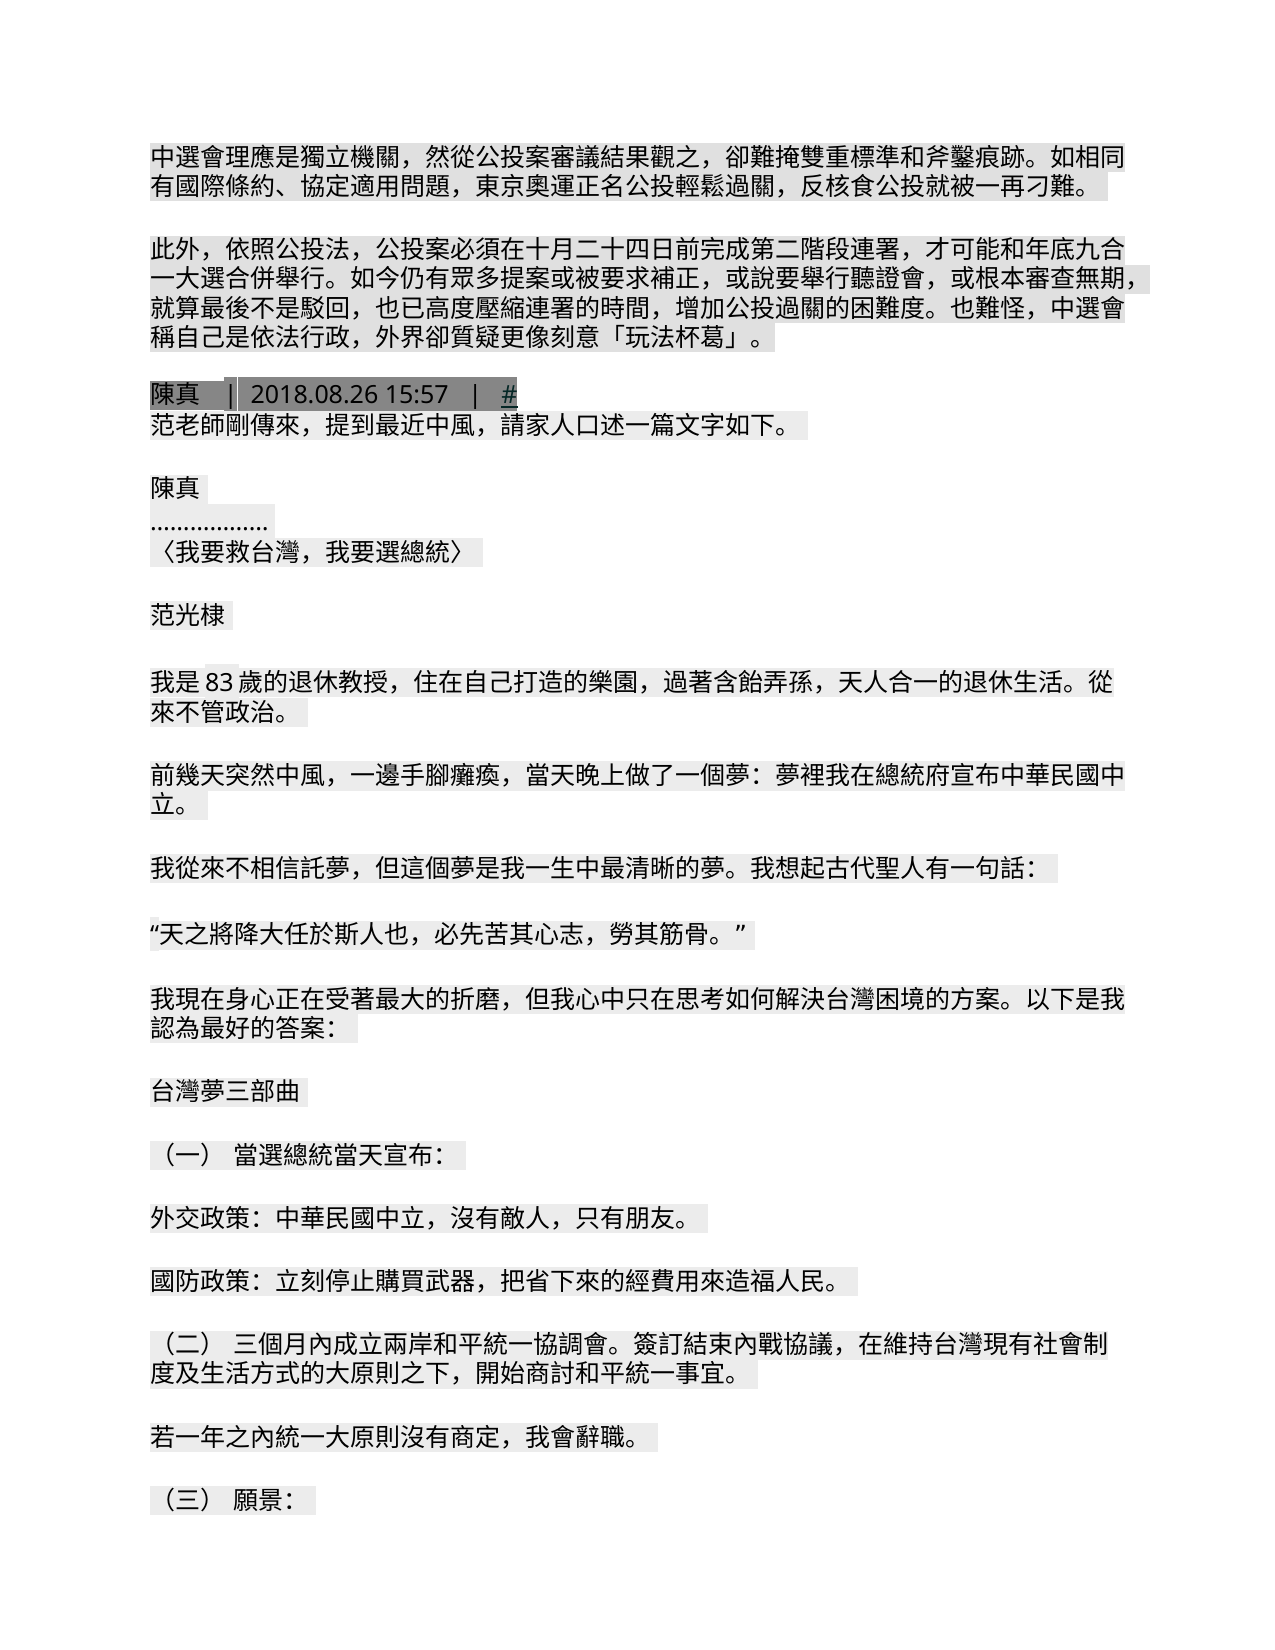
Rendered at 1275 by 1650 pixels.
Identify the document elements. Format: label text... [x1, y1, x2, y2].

text 范老師剛傳來，提到最近中風，請家人口述一篇文字如下。 陳真 ……………… 〈我要救台灣，我要選總統〉 范光棣 我是83歲的退休教授，住在自己打造的樂園，過著含飴弄孫，天人合一的退休生活。從來不管政治。 前幾天突然中風，一邊手腳癱瘓，當天晚上做了一個夢：夢裡我在總統府宣布中華民國中立。 我從來不相信託夢，但這個夢是我一生中最清晰的夢。我想起古代聖人有一句話： “天之將降大任於斯人也，必先苦其心志，勞其筋骨。” 我現在身心正在受著最大的折磨，但我心中只在思考如何解決台灣困境的方案。以下是我認為最好的答案： 台灣夢三部曲 （一） 當選總統當天宣布： 外交政策：中華民國中立，沒有敵人，只有朋友。 國防政策：立刻停止購買武器，把省下來的經費用來造福人民。 （二） 三個月內成立兩岸和平統一協調會。簽訂結束內戰協議，在維持台灣現有社會制度及生活方式的大原則之下，開始商討和平統一事宜。 若一年之內統一大原則沒有商定，我會辭職。 （三） 願景： [150, 411, 1125, 1549]
text 支持以核養綠公投(一) 陳真 2018. 08.27. 人渣黨長年以來把公投捧成神聖不可侵犯不容質疑的人權與普世民主價值，可是，一旦面臨對己不利的公投，便百般無恥地阻撓刁難。 在這島上，做為一個反核元老，我絕對當之無愧。三十幾年前，台灣第一次反核遊行抗爭，就是我和戴振耀等人不眠不休大街小巷到處宣傳所發動。兩年後(1987年)與施信民、張國龍等人歷經五次籌備會議，創立台灣環境保護聯盟，擔任核能組學術委員與執委、創立高雄分會等等。七年後(1994年)，應邀參與林義雄所成立的核四公投促進會，參與千里苦行及千人守夜等抗爭，無役不與。 對於核電，三十幾年來我有兩種基本態度：一是反核，二是公投。我雖反核(正確地說是反對台灣 "大量" 興建核電廠)，但是基本上我同意林義雄的主張，亦即重大公共議題若有爭議，應該透過公投解決。正是在這樣一種想法之下，我才參與核四公投促進會。 但林義雄及該促進會顯然已經完全忘記當初信誓旦旦的所謂 "公投作主人" 的理想，竟然以造謠抹黑、妖魔化核電及核電支持者的方式來推動反核；尤為齷齪的是，透過極其卑鄙的政治動員，把一種理應訴諸理性決策的議題，轉化成一種藉以打擊政治異己、藉以奪權的思想檢查工具及神聖道德命題，誰敢不反核，誰就是不忠不義的敵人。過去我以核四公投促進會為榮，這些年卻只感到可恥與厭惡，不擇手段，只求目的，甘為政治打手。 這四、五年來，因為反煤減碳的思考，我不再支持廢核四，畢竟如果核電一時無法取代，何必放著安全的核四新機組不用，卻反而啟用核一核二核三等陳舊機組？天底下有這種道理嗎？再說，就算反核，有可能 "馬上" 廢除核電嗎？ 我不太想進行這類爭議，畢竟正反立場總是各自會有一些道理。重要的是，這事情既然已經吵了三十幾年，理當透過公投，做一個了斷，別讓環保蟑螂與政客人渣從中繼續上下其手，謀取政治利益，卻拿大家的健康做為一種代價。 核電一旦出事，依其出事等級，後果難料。但是，依照人渣黨目前這種火力(發電)全開的幹法，無異立即性的集體自殺。 陳真 2018.08. 27. p.s.: 希望底下這個公投提案可以通過連署門檻。非常重要。 http://www.green-nuclear.vote/ 注意填寫方式，以免被刻意刁難作廢： 住所謂 "六都" 者(台北、新北、桃園、台中、台南、高雄)，請直接填寫城市名稱，勿填 "台灣省" 字樣。 =============== 冷眼集／擋公投 中選會越來越敢… 2018-06-20 聯合報 本報記者李光儀 在去年公投法修法後，中選會已無對公投提案進行實質審查的權力。不過中選會昨天一口氣駁回五個公投提案，其中有四個是藍營「孫文學校」發動、政治立場明確的公投案，但被駁回的理由卻模糊不清，只能說，中選會真的「越來越敢」。 中選會主委陳英鈐曾說，中選會判定公投案是否適法唯一的標準是「是否合憲」。其實，這句話本身就有問題。是否違憲或合憲，豈是中選會可以決定？ 退一萬步言，就算中選會真的是以「合憲與否」做為公投案是否能成案的標準。縱觀昨天遭中選會駁回的公投案，有兩案與公教年改案有關，一案是電業法非核家園，一案是促進轉型正義條例，四案都是單純的法律複決案；與憲法扞格與否根本八竿子扯不上關係。 當然，中選會所持的駁回公投案的理由是「限期補正未補正」，但先前中選會只是用抽象性的「公投主文未具客觀中立性」為由要求補正，提案人縱想修改主文，恐也無所適從。 中選會理應是獨立機關，然從公投案審議結果觀之，卻難掩雙重標準和斧鑿痕跡。如相同有國際條約、協定適用問題，東京奧運正名公投輕鬆過關，反核食公投就被一再刁難。 此外，依照公投法，公投案必須在十月二十四日前完成第二階段連署，才可能和年底九合一大選合併舉行。如今仍有眾多提案或被要求補正，或說要舉行聽證會，或根本審查無期，就算最後不是駁回，也已高度壓縮連署的時間，增加公投過關的困難度。也難怪，中選會稱自己是依法行政，外界卻質疑更像刻意「玩法杯葛」。 [150, 75, 1125, 352]
text 陳真 | 2018.08.26 15:57 | # [150, 377, 1125, 411]
